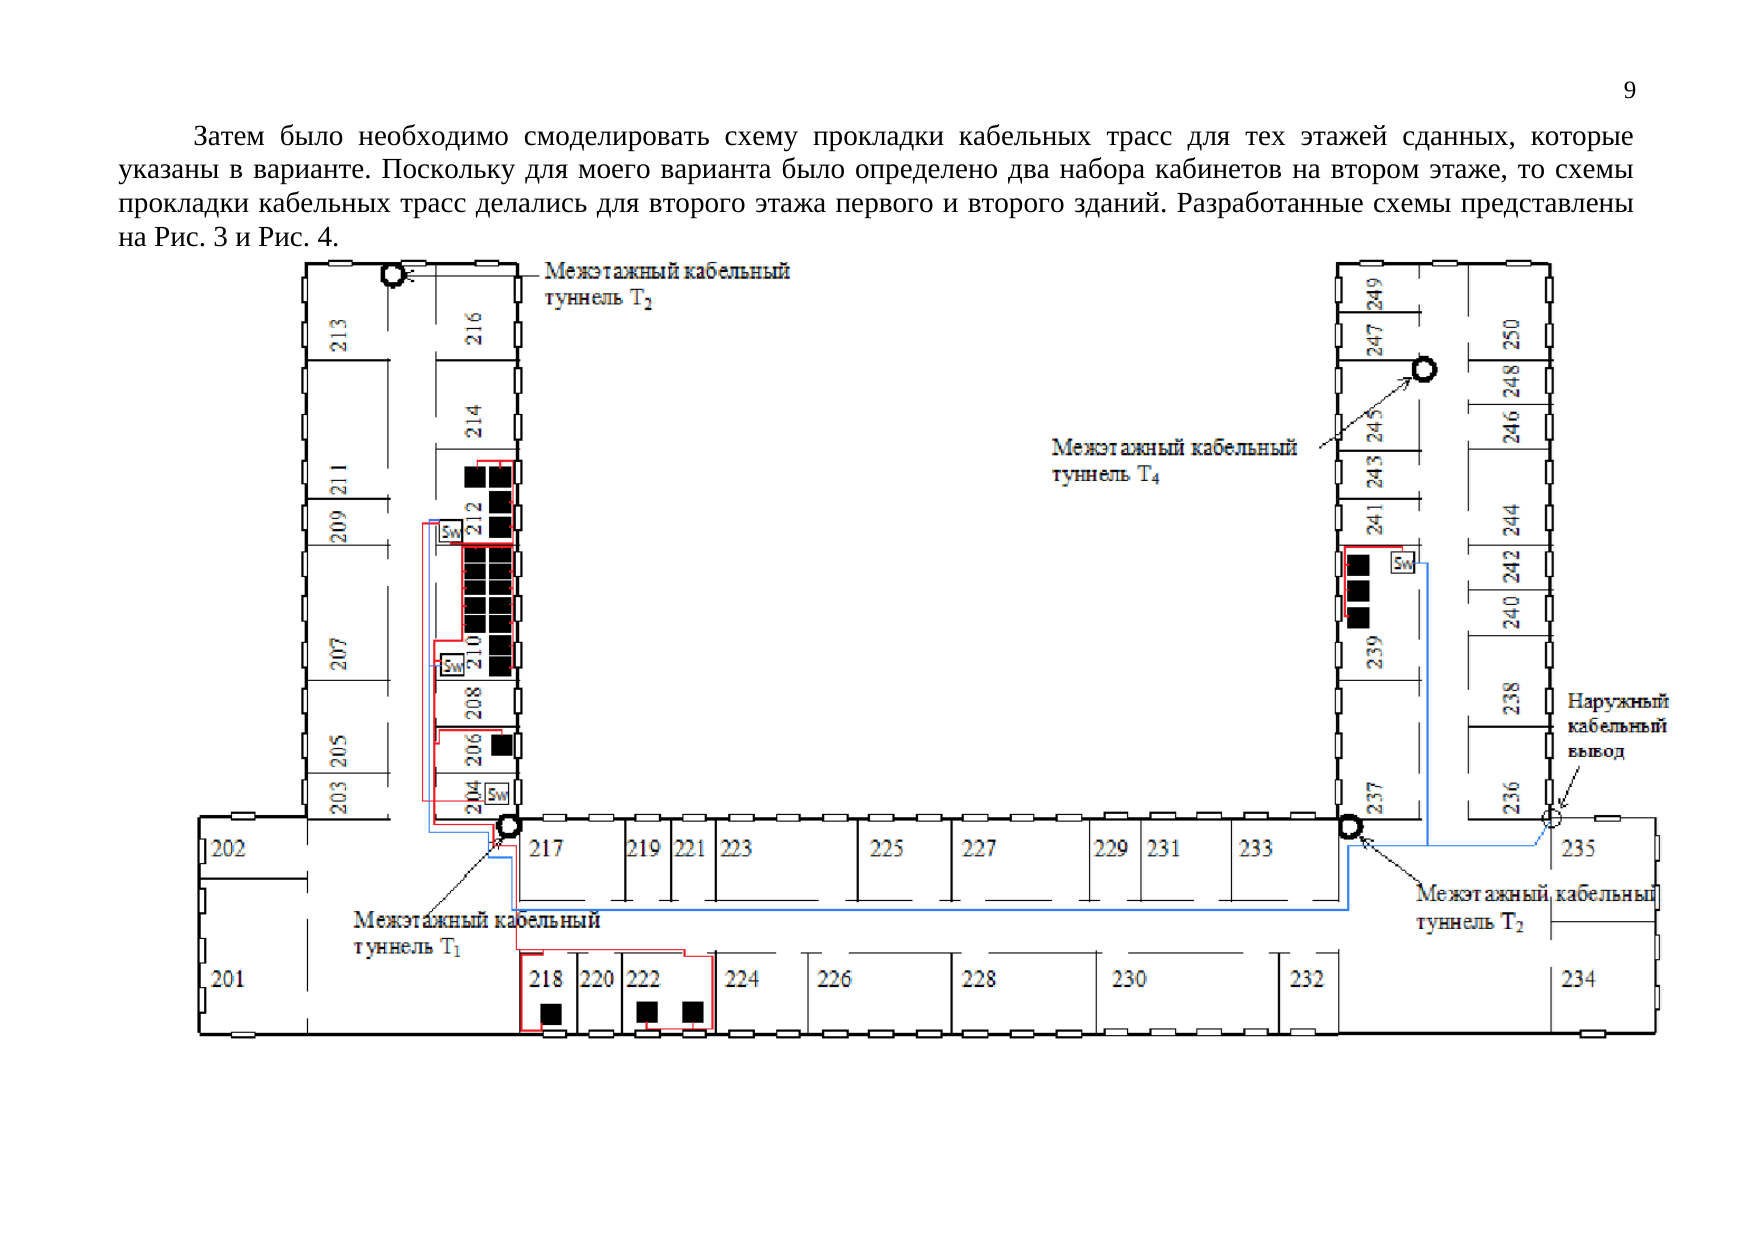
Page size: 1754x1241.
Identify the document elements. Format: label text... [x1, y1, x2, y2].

picture [193, 252, 1679, 1091]
text Затем было необходимо смоделировать схему прокладки кабельных трасс для тех этажей сданных, которые указаны в варианте. Поскольку для моего варианта было определено два набора кабинетов на втором этаже, то схемы прокладки кабельных трасс делались для второго этажа первого и второго зданий. Разработанные схемы представлены на Рис. 3 и Рис. 4. [118, 118, 1636, 252]
